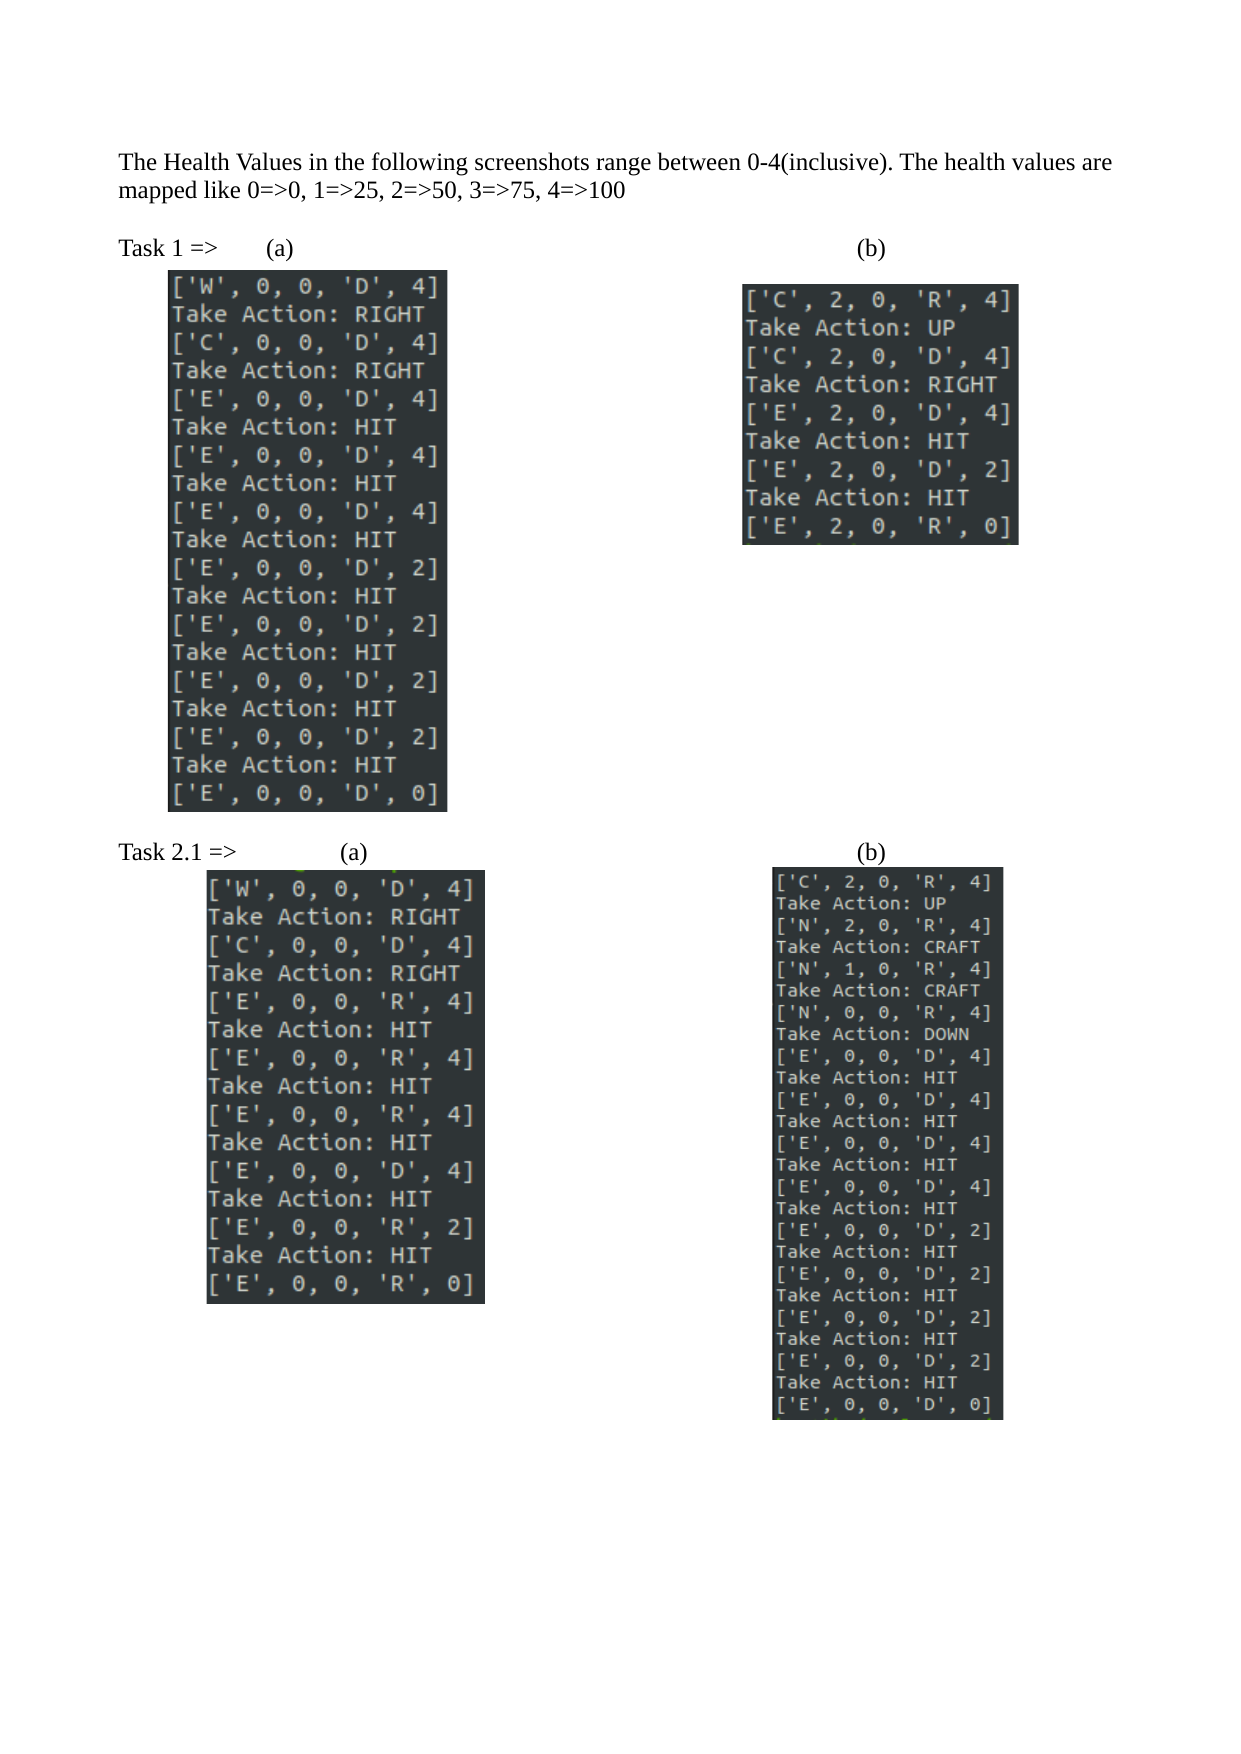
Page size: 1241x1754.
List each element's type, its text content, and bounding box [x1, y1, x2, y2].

picture [206, 870, 485, 1304]
text The Health Values in the following screenshots range between 0-4(inclusive). The health values are mapped like 0=>0, 1=>25, 2=>50, 3=>75, 4=>100 [118, 147, 1122, 204]
picture [167, 270, 448, 812]
text Task 2.1 => (a) (b) [118, 837, 1122, 866]
text Task 1 => (a) (b) [118, 233, 1122, 262]
picture [772, 867, 1004, 1420]
picture [742, 284, 1019, 545]
